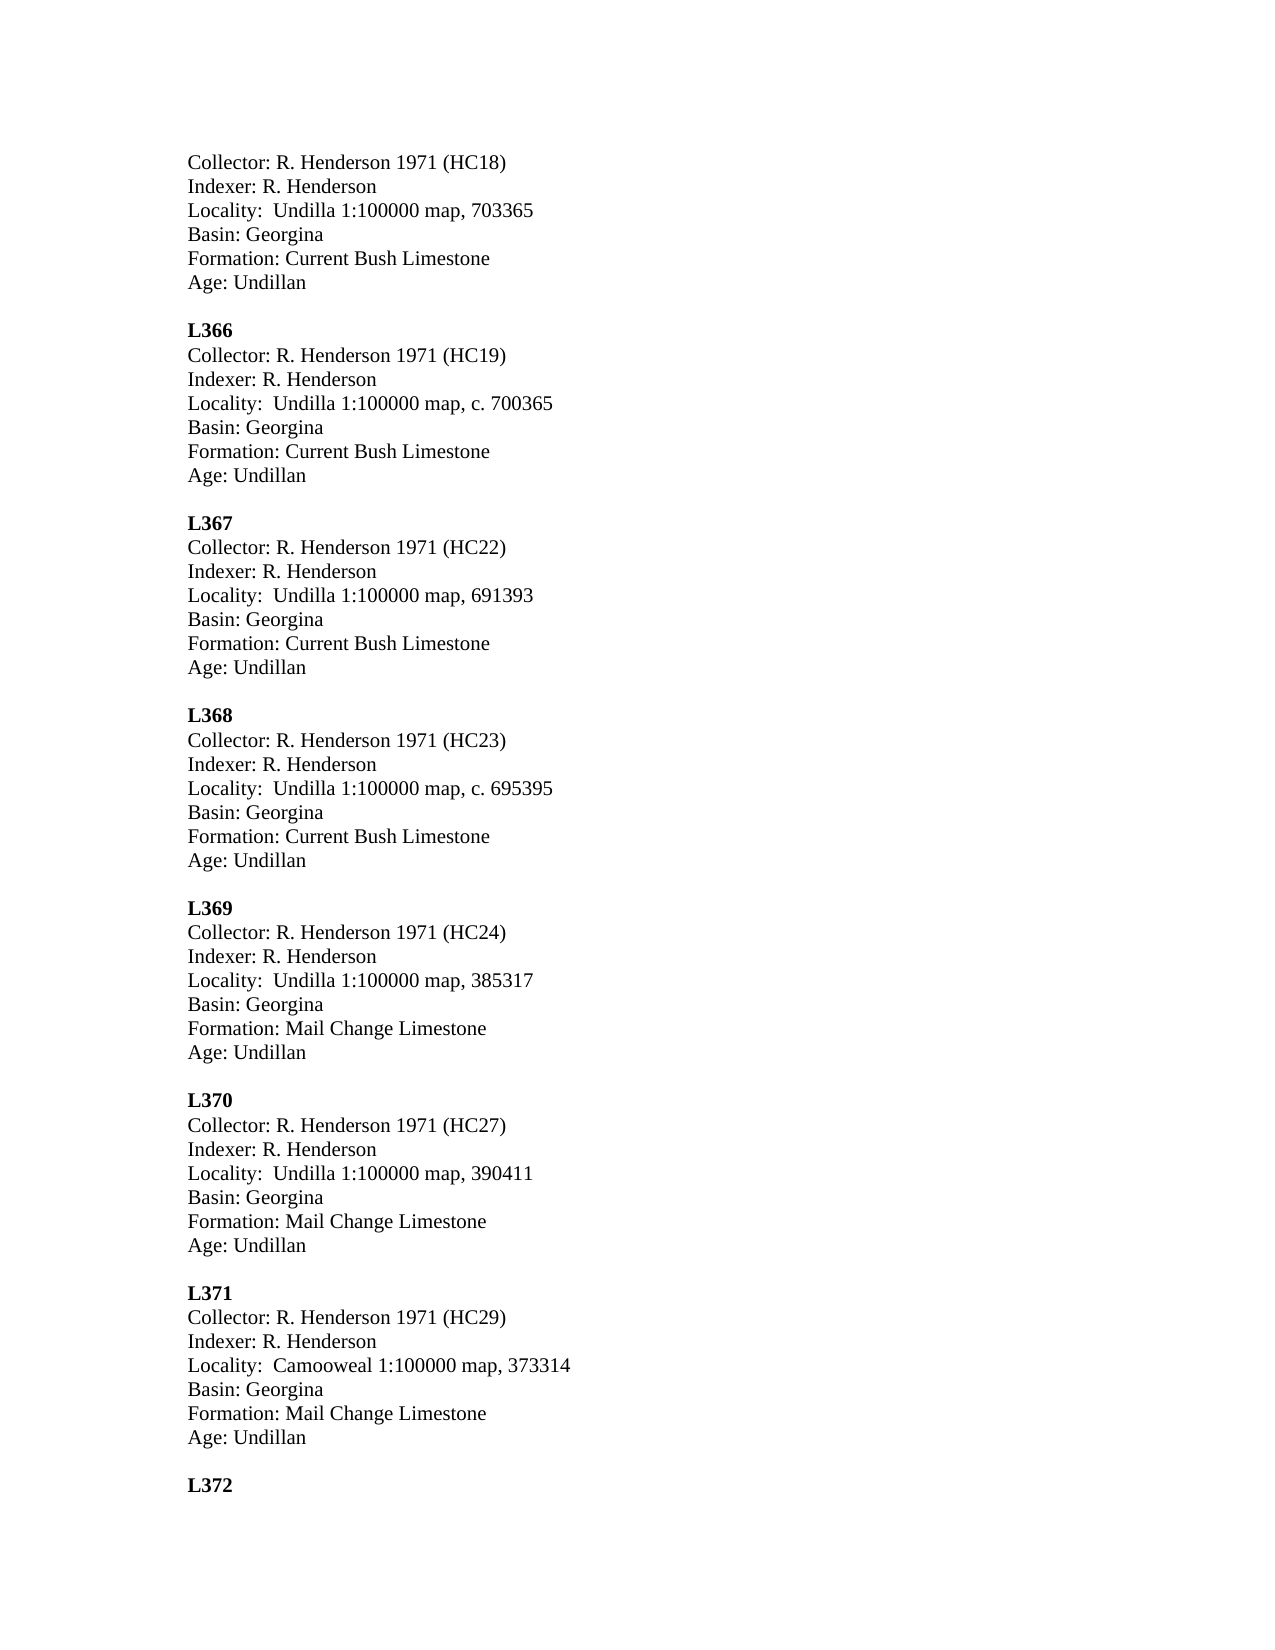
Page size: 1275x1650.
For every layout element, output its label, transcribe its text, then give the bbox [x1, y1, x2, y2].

text Age: Undillan [187, 1425, 1087, 1449]
text L367 [187, 511, 1087, 535]
text Indexer: R. Henderson [187, 559, 1087, 583]
text Locality: Undilla 1:100000 map, 390411 [187, 1161, 1087, 1185]
text Formation: Current Bush Limestone [187, 631, 1087, 655]
text Indexer: R. Henderson [187, 944, 1087, 968]
text Formation: Current Bush Limestone [187, 439, 1087, 463]
text Collector: R. Henderson 1971 (HC22) [187, 535, 1087, 559]
text Locality: Undilla 1:100000 map, c. 695395 [187, 776, 1087, 800]
text Age: Undillan [187, 270, 1087, 294]
text Age: Undillan [187, 463, 1087, 487]
text Age: Undillan [187, 1040, 1087, 1064]
text Formation: Mail Change Limestone [187, 1016, 1087, 1040]
text Indexer: R. Henderson [187, 752, 1087, 776]
text Basin: Georgina [187, 607, 1087, 631]
text Formation: Mail Change Limestone [187, 1209, 1087, 1233]
text L369 [187, 896, 1087, 920]
text Age: Undillan [187, 655, 1087, 679]
text Collector: R. Henderson 1971 (HC18) [187, 150, 1087, 174]
text L370 [187, 1088, 1087, 1112]
text Indexer: R. Henderson [187, 1329, 1087, 1353]
text L371 [187, 1281, 1087, 1305]
text L366 [187, 318, 1087, 342]
text Indexer: R. Henderson [187, 367, 1087, 391]
text Basin: Georgina [187, 800, 1087, 824]
text Locality: Undilla 1:100000 map, 385317 [187, 968, 1087, 992]
text Age: Undillan [187, 1233, 1087, 1257]
text Basin: Georgina [187, 1185, 1087, 1209]
text Locality: Undilla 1:100000 map, c. 700365 [187, 391, 1087, 415]
text Collector: R. Henderson 1971 (HC23) [187, 727, 1087, 752]
text Basin: Georgina [187, 222, 1087, 246]
text Locality: Undilla 1:100000 map, 691393 [187, 583, 1087, 607]
text Formation: Current Bush Limestone [187, 246, 1087, 270]
text Basin: Georgina [187, 1377, 1087, 1401]
text Age: Undillan [187, 848, 1087, 872]
text Basin: Georgina [187, 992, 1087, 1016]
text Formation: Current Bush Limestone [187, 824, 1087, 848]
text Collector: R. Henderson 1971 (HC24) [187, 920, 1087, 944]
text Formation: Mail Change Limestone [187, 1401, 1087, 1425]
text Collector: R. Henderson 1971 (HC27) [187, 1112, 1087, 1137]
text Locality: Undilla 1:100000 map, 703365 [187, 198, 1087, 222]
text Indexer: R. Henderson [187, 1137, 1087, 1161]
text L372 [187, 1473, 1087, 1497]
text Indexer: R. Henderson [187, 174, 1087, 198]
text Collector: R. Henderson 1971 (HC29) [187, 1305, 1087, 1329]
text Locality: Camooweal 1:100000 map, 373314 [187, 1353, 1087, 1377]
text Collector: R. Henderson 1971 (HC19) [187, 342, 1087, 367]
text Basin: Georgina [187, 415, 1087, 439]
text L368 [187, 703, 1087, 727]
